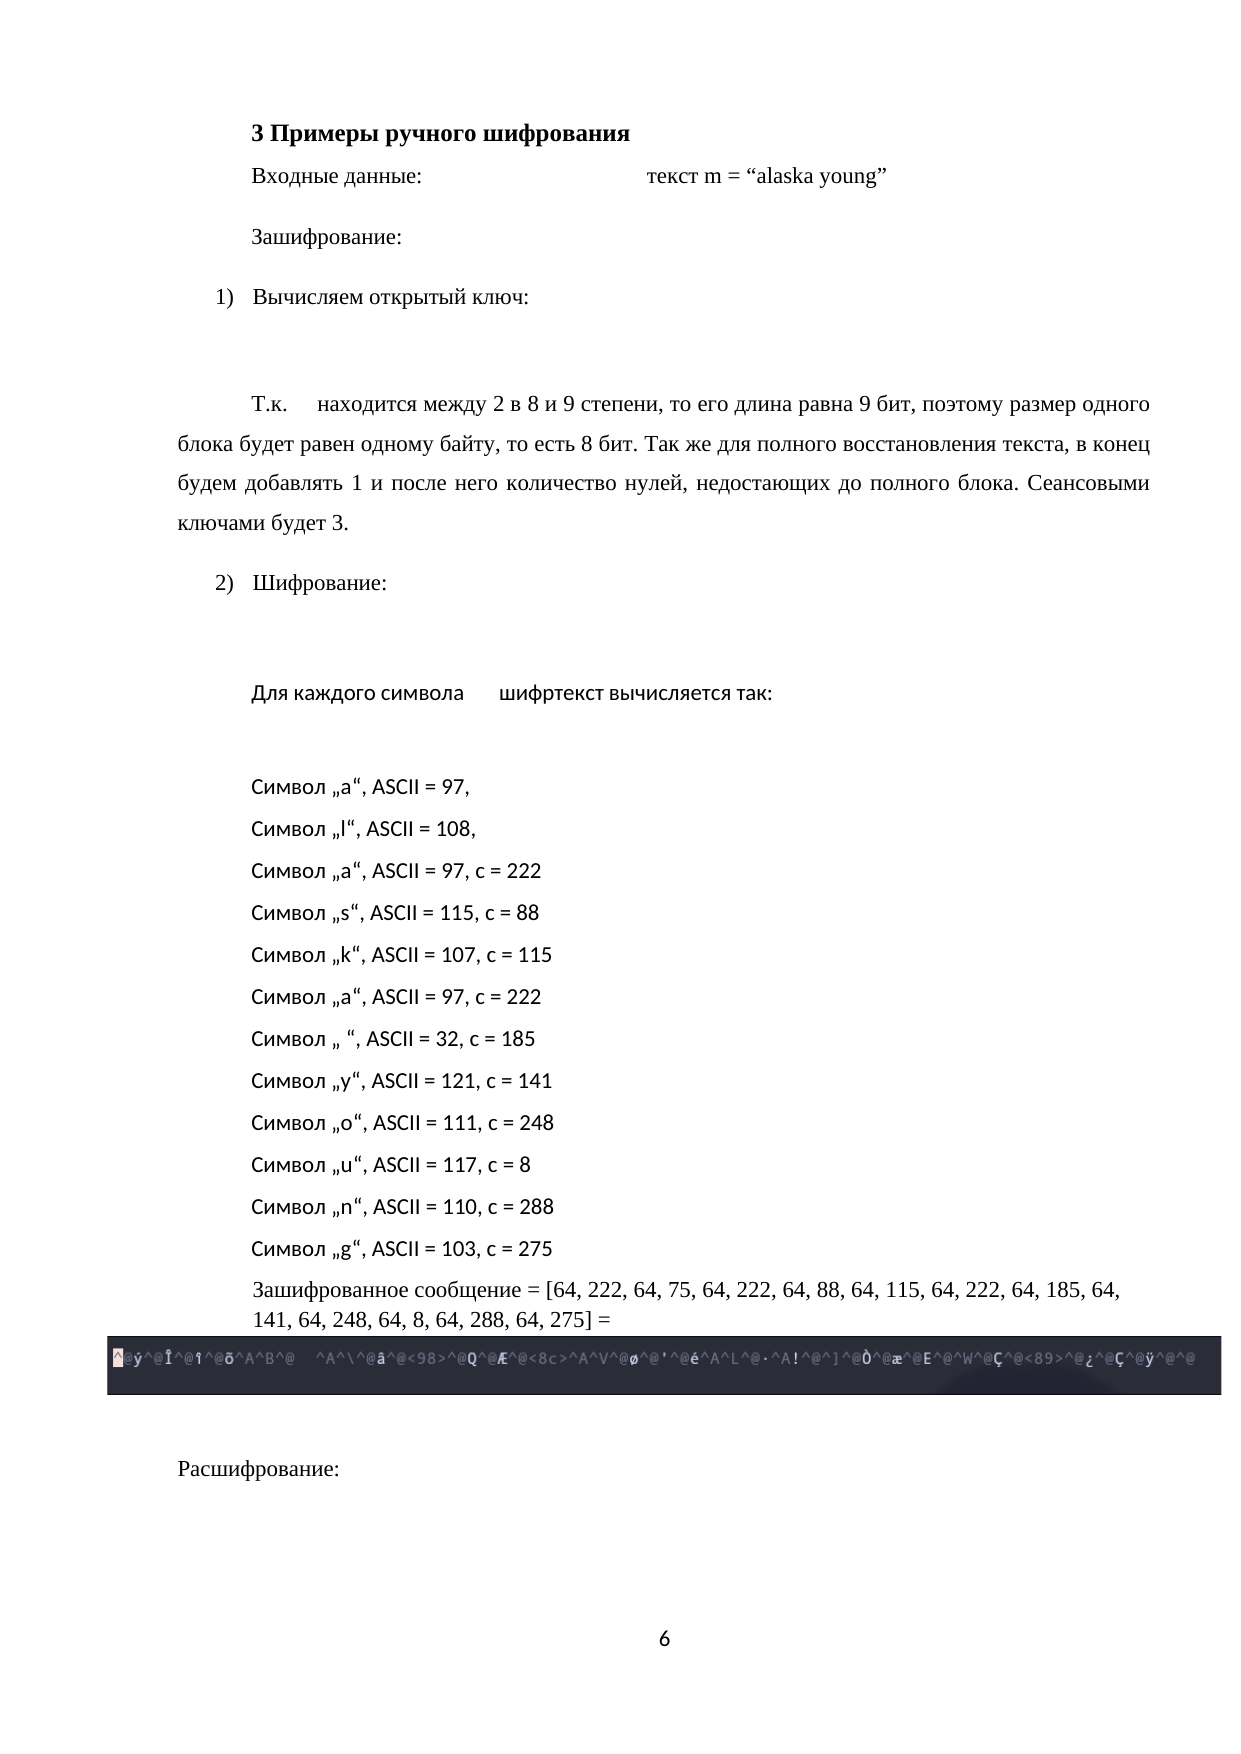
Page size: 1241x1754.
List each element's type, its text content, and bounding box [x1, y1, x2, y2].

list Шифрование: [215, 569, 1152, 596]
text Символ „a“, ASCII = 97, c = 222 [177, 856, 1152, 884]
text Т.к. находится между 2 в 8 и 9 степени, то его длина равна 9 бит, поэтому размер одного блока будет равен одному байту, то есть 8 бит. Так же для полного восстановления текста, в конец будем добавлять 1 и после него количество нулей, недостающих до полного блока. Сеансовыми ключами будет 3. [177, 389, 1152, 535]
text Символ „ “, ASCII = 32, c = 185 [177, 1024, 1152, 1052]
text Символ „u“, ASCII = 117, c = 8 [177, 1150, 1152, 1178]
list Вычисляем открытый ключ: [215, 283, 1152, 310]
text Зашифрование: [177, 223, 1152, 249]
text Расшифрование: [177, 1455, 1152, 1481]
picture [107, 1336, 1222, 1395]
text Символ „a“, ASCII = 97, c = 222 [177, 982, 1152, 1010]
list Зашифрованное сообщение = [64, 222, 64, 75, 64, 222, 64, 88, 64, 115, 64, 222, 64, 185, 64, 141, 64, 248, 64, 8, 64, 288, 64, 275] = [252, 1276, 1152, 1333]
text Символ „g“, ASCII = 103, c = 275 [177, 1234, 1152, 1262]
text Символ „k“, ASCII = 107, c = 115 [177, 940, 1152, 968]
text Входные данные: текст m = “alaska young” [177, 161, 1152, 189]
text Символ „a“, ASCII = 97, [177, 772, 1152, 800]
text Для каждого символа шифртекст вычисляется так: [177, 678, 1152, 709]
text Символ „n“, ASCII = 110, c = 288 [177, 1192, 1152, 1220]
text Символ „l“, ASCII = 108, [177, 814, 1152, 842]
text Символ „y“, ASCII = 121, c = 141 [177, 1066, 1152, 1094]
subtitle 3 Примеры ручного шифрования [177, 118, 1152, 147]
text Символ „s“, ASCII = 115, c = 88 [177, 898, 1152, 926]
text Символ „o“, ASCII = 111, c = 248 [177, 1108, 1152, 1136]
